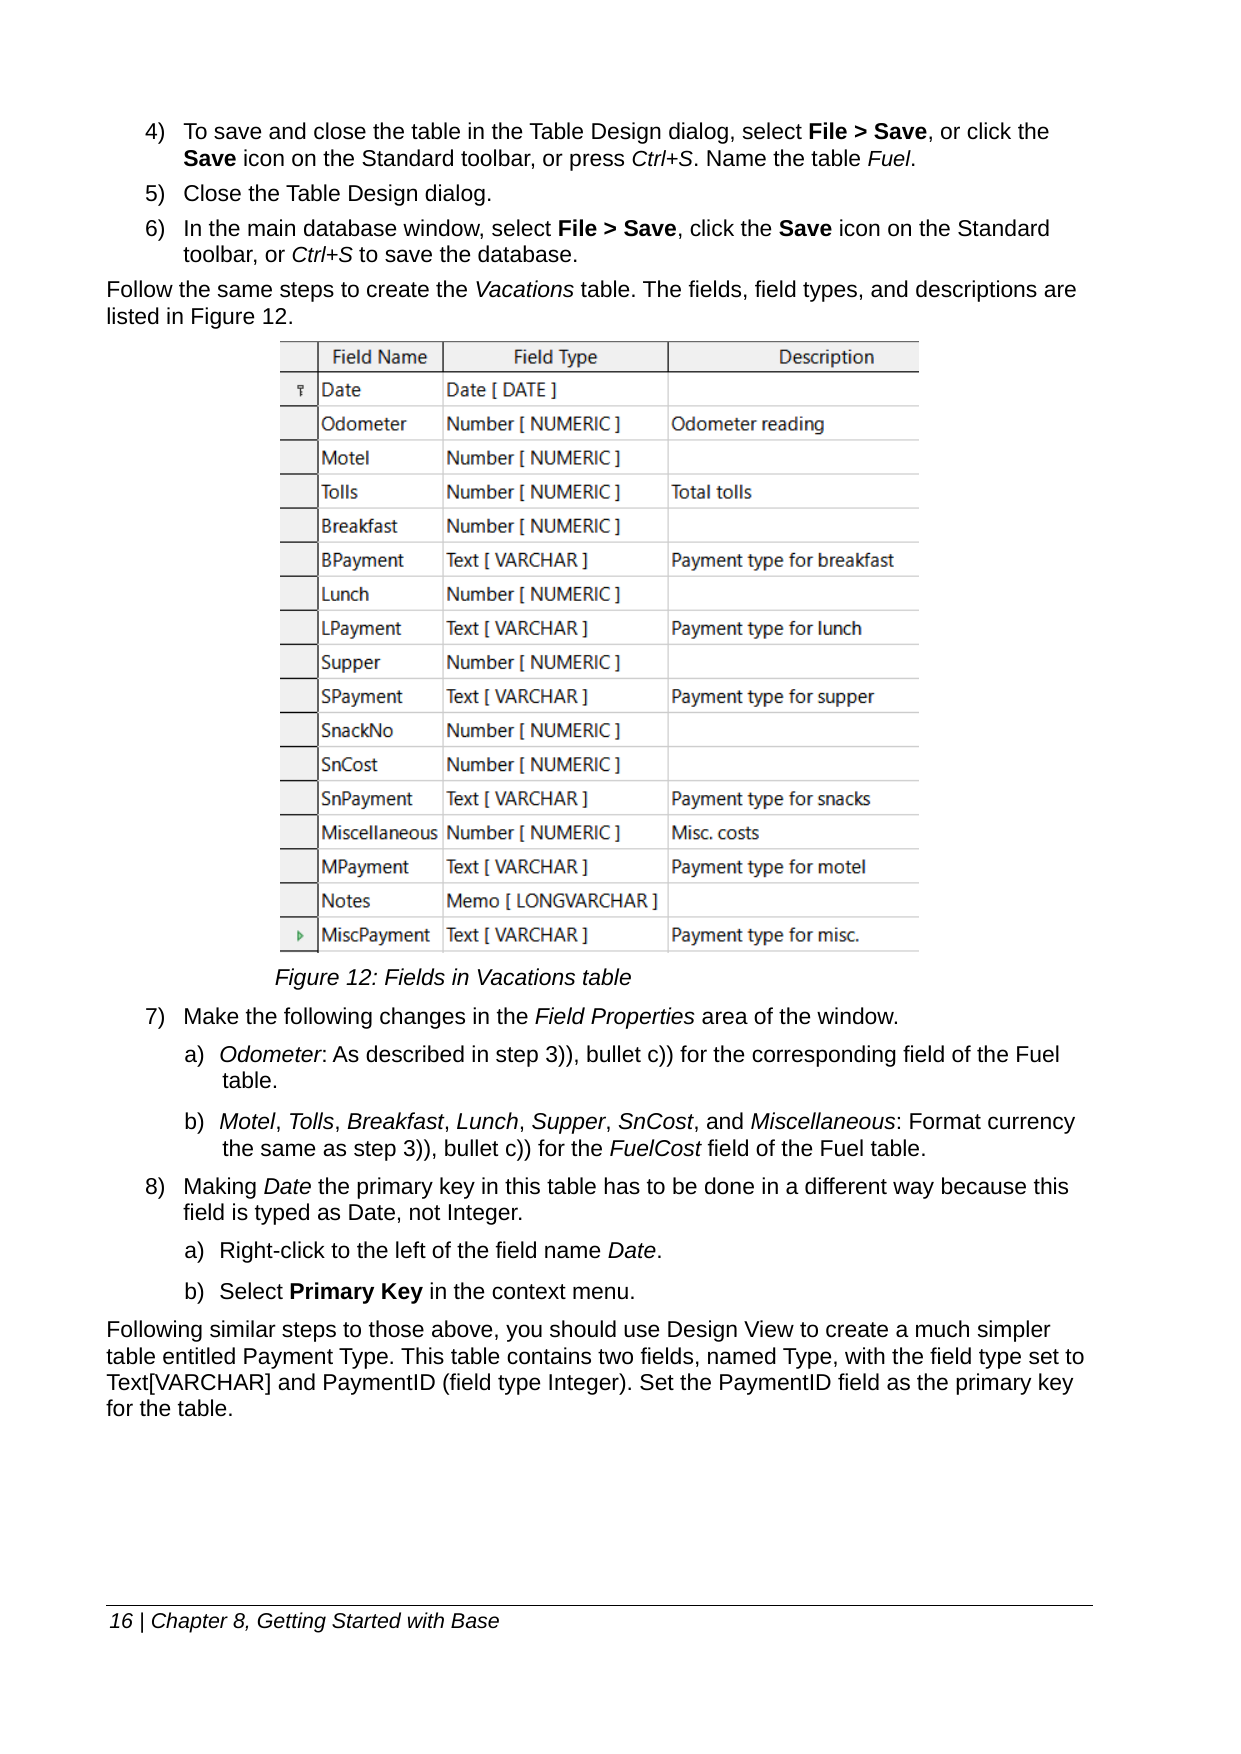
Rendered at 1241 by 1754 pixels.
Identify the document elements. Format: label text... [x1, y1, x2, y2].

text Following similar steps to those above, you should use Design View to create a much simpler table entitled Payment Type. This table contains two fields, named Type, with the field type set to Text[VARCHAR] and PaymentID (field type Integer). Set the PaymentID field as the primary key for the table. [106, 1316, 1093, 1422]
list Select Primary Key in the context menu. [181, 1275, 1093, 1307]
text Follow the same steps to create the Vacations table. The fields, field types, and descriptions are listed in Figure 12. [106, 276, 1093, 329]
list Making Date the primary key in this table has to be done in a different way because this field is typed as Date, not Integer. [165, 1173, 1093, 1225]
list In the main database window, select File > Save, click the Save icon on the Standard toolbar, or Ctrl+S to save the database. [165, 215, 1093, 268]
list Right-click to the left of the field name Date. [181, 1234, 1093, 1266]
list Motel, Tolls, Breakfast, Lunch, Supper, SnCost, and Miscellaneous: Format currency the same as step 3)), bullet c)) for the FuelCost field of the Fuel table. [181, 1105, 1093, 1164]
list To save and close the table in the Table Design dialog, select File > Save, or click the Save icon on the Standard toolbar, or press Ctrl+S. Name the table Fuel. [165, 118, 1093, 171]
list Make the following changes in the Field Properties area of the window. [165, 1003, 1093, 1029]
picture [280, 341, 919, 953]
list Close the Table Design dialog. [165, 180, 1093, 206]
text Figure 12: Fields in Vacations table [274, 964, 924, 991]
list Odometer: As described in step 3)), bullet c)) for the corresponding field of the Fuel table. [181, 1038, 1093, 1096]
